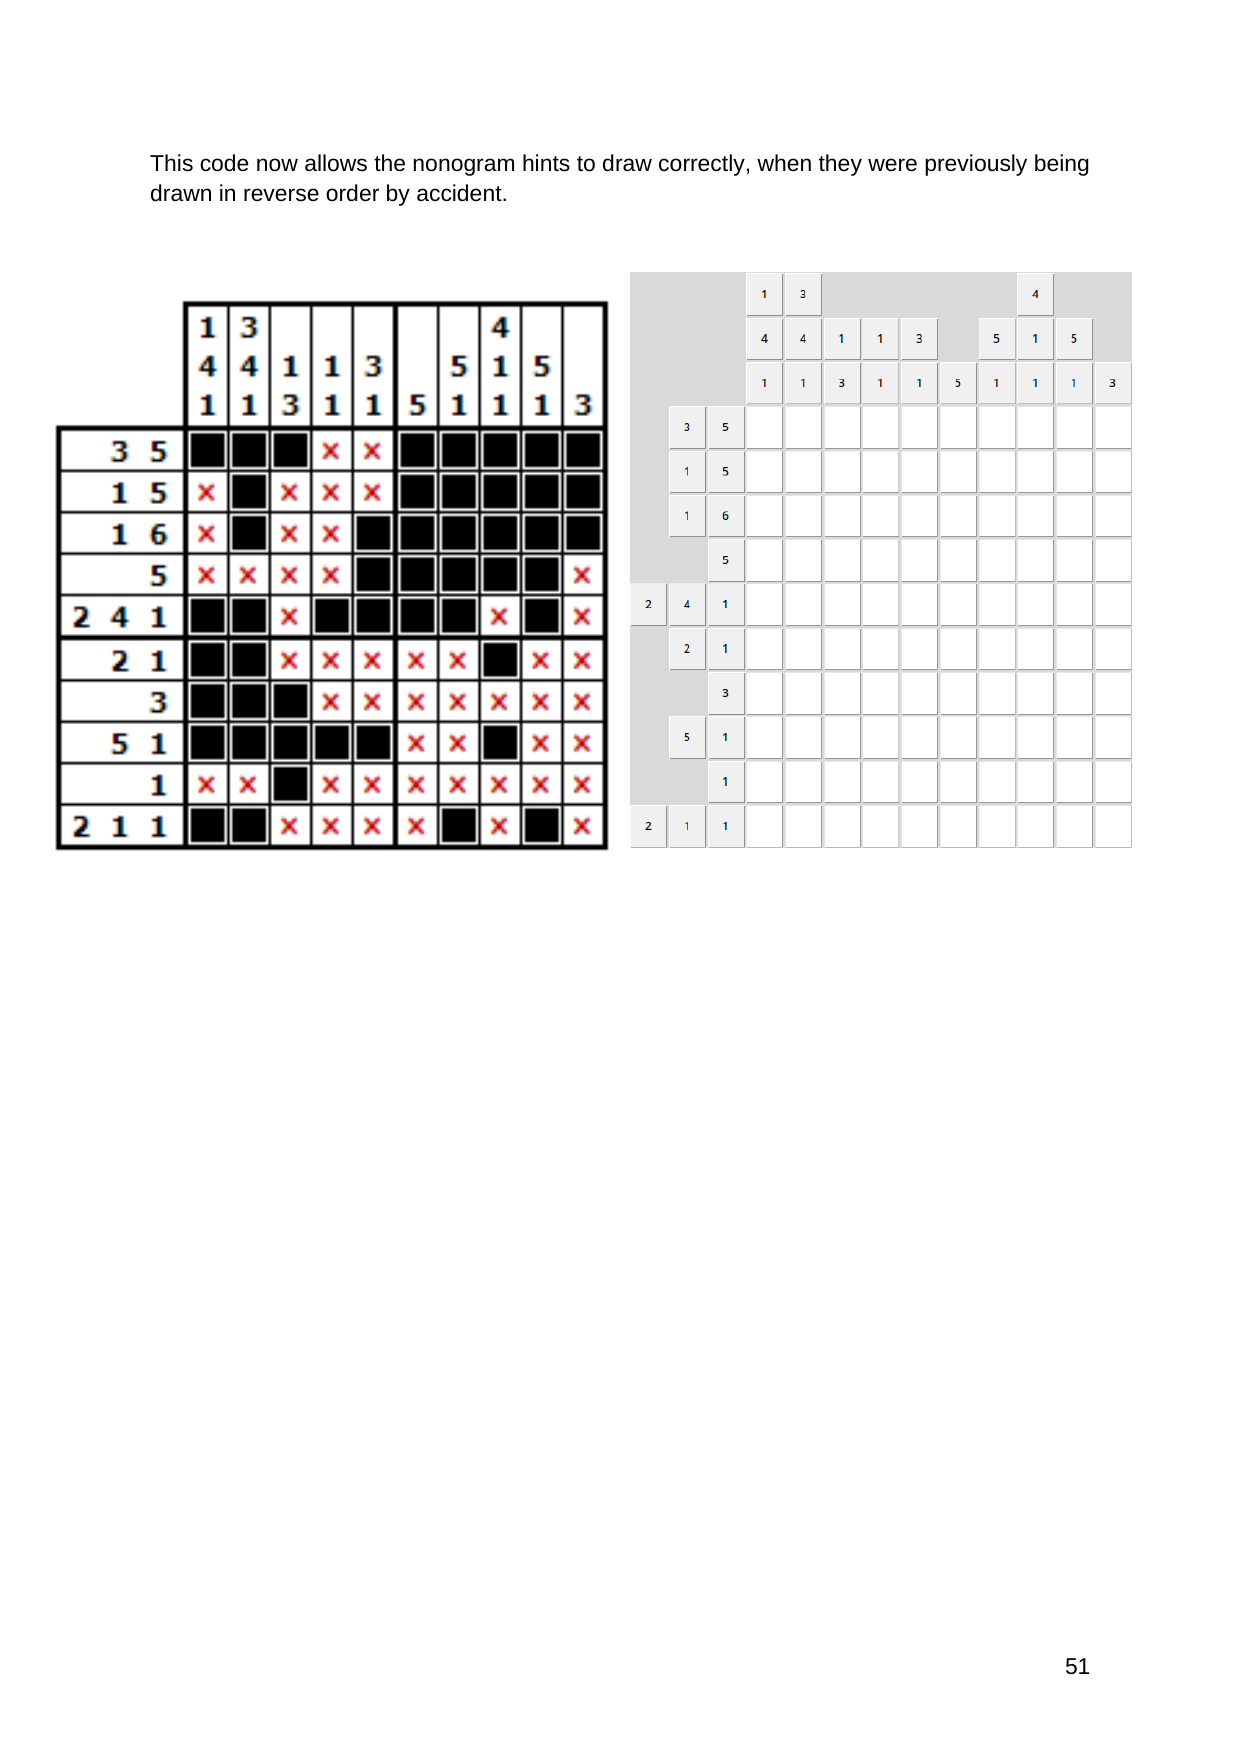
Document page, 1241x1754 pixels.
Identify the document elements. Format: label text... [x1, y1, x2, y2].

picture [43, 299, 616, 857]
text This code now allows the nonogram hints to draw correctly, when they were previously being drawn in reverse order by accident. [150, 150, 1090, 207]
picture [629, 272, 1132, 848]
